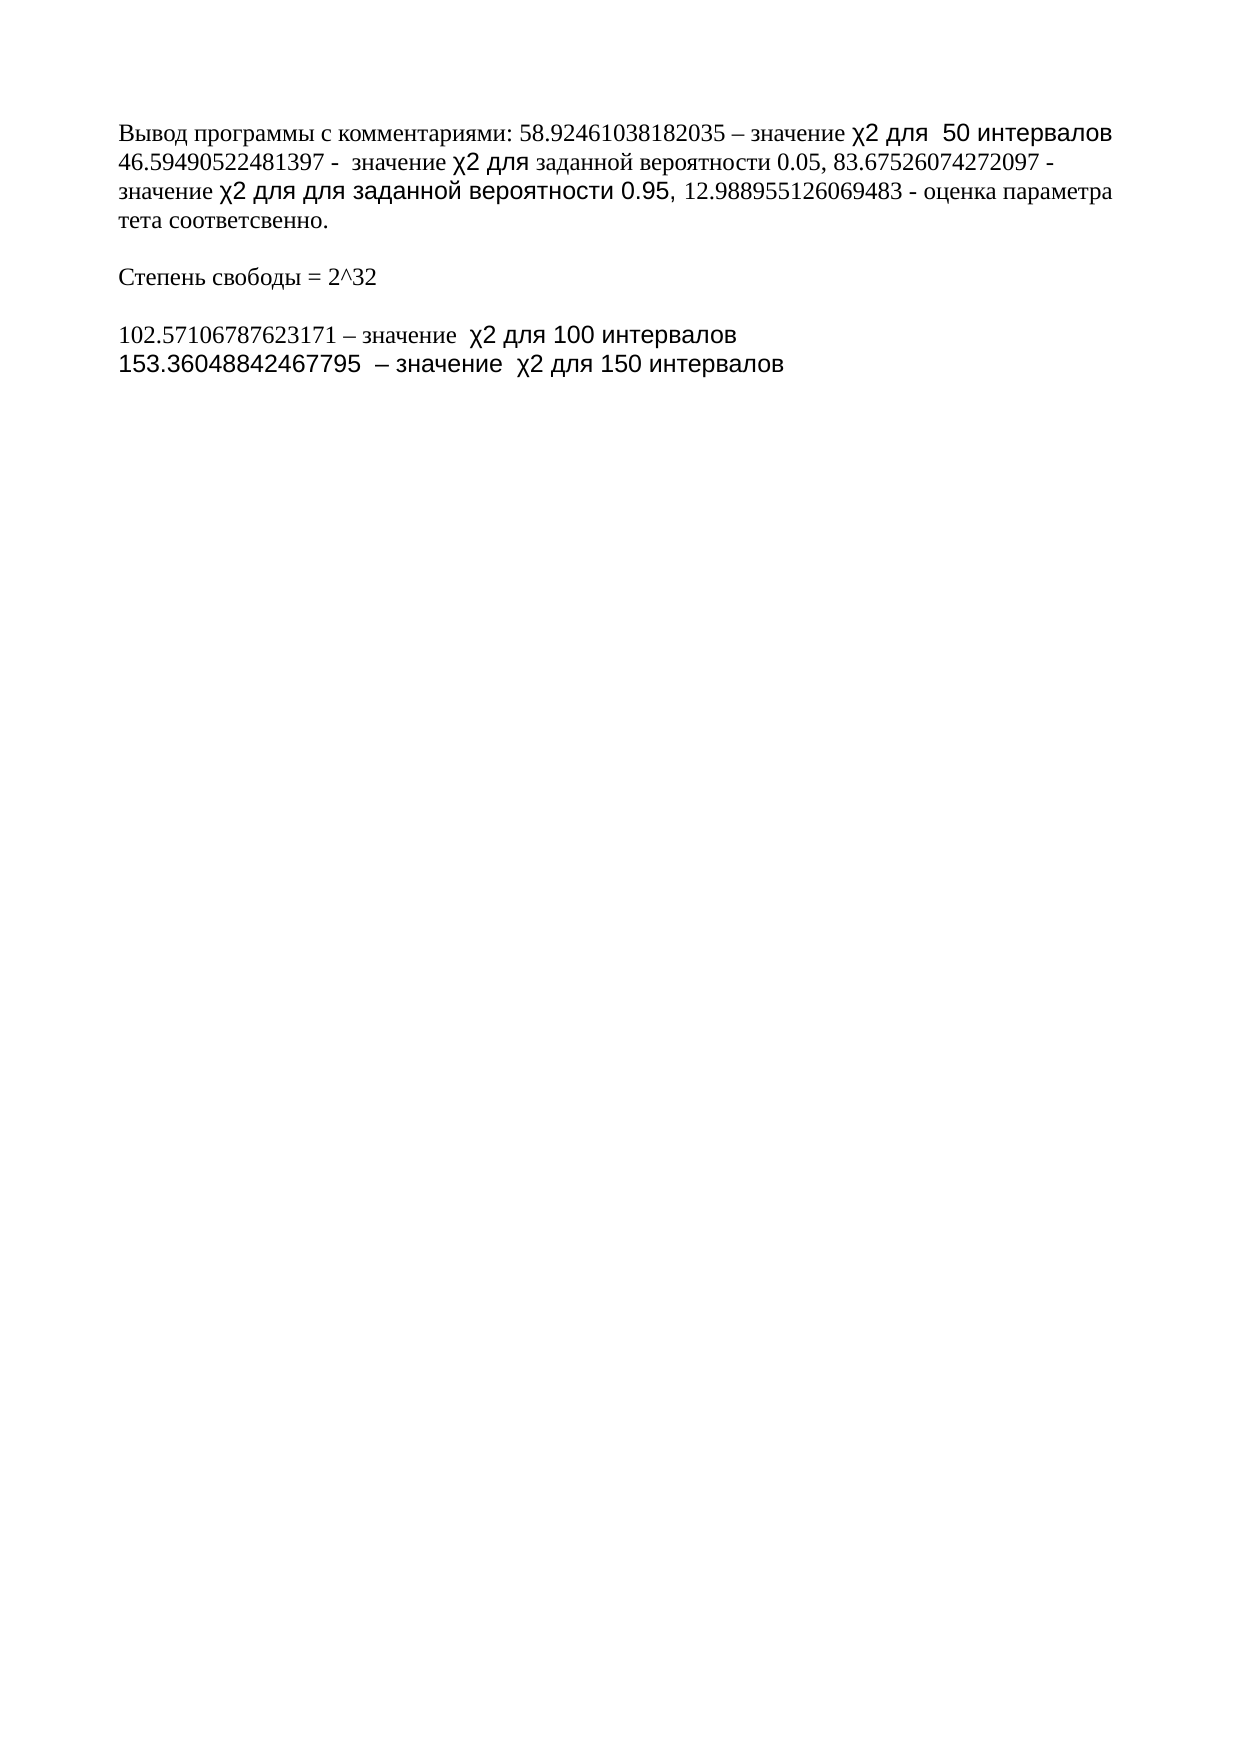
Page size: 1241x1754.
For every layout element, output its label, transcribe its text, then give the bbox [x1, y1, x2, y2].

text Вывод программы с комментариями: 58.92461038182035 – значение χ2 для 50 интервалов 46.59490522481397 - значение χ2 для заданной вероятности 0.05, 83.67526074272097 - значение χ2 для для заданной вероятности 0.95, 12.988955126069483 - оценка параметра тета соответсвенно. [118, 118, 1122, 233]
text Степень свободы = 2^32 [118, 262, 1122, 291]
text 153.36048842467795 – значение χ2 для 150 интервалов [118, 348, 1122, 377]
text 102.57106787623171 – значение χ2 для 100 интервалов [118, 320, 1122, 348]
